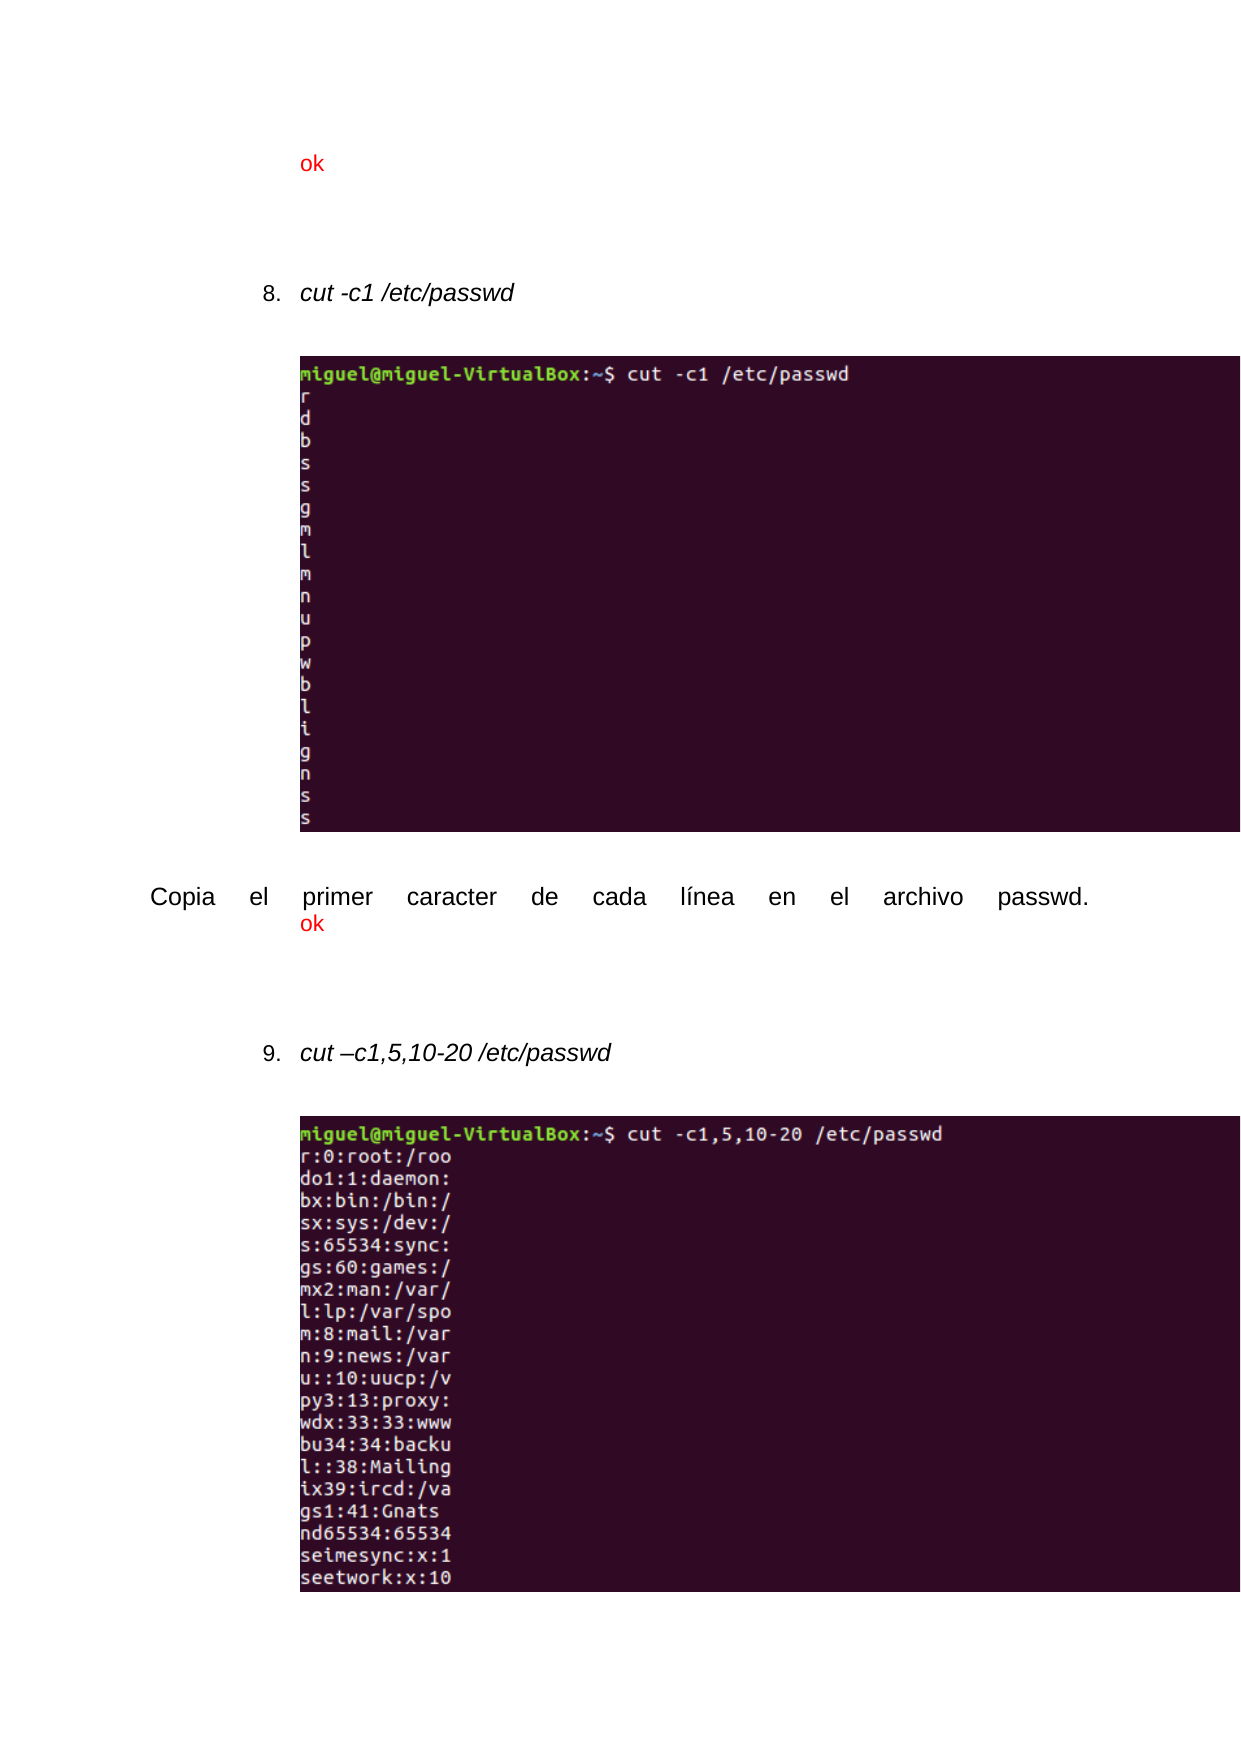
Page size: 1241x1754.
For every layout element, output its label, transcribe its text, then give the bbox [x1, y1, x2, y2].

text Copia el primer caracter de cada línea en el archivo passwd. ok [150, 881, 1090, 937]
list cut –c1,5,10-20 /etc/passwd [262, 1038, 1090, 1067]
text ok [150, 150, 1090, 176]
list cut -c1 /etc/passwd [262, 278, 1090, 306]
